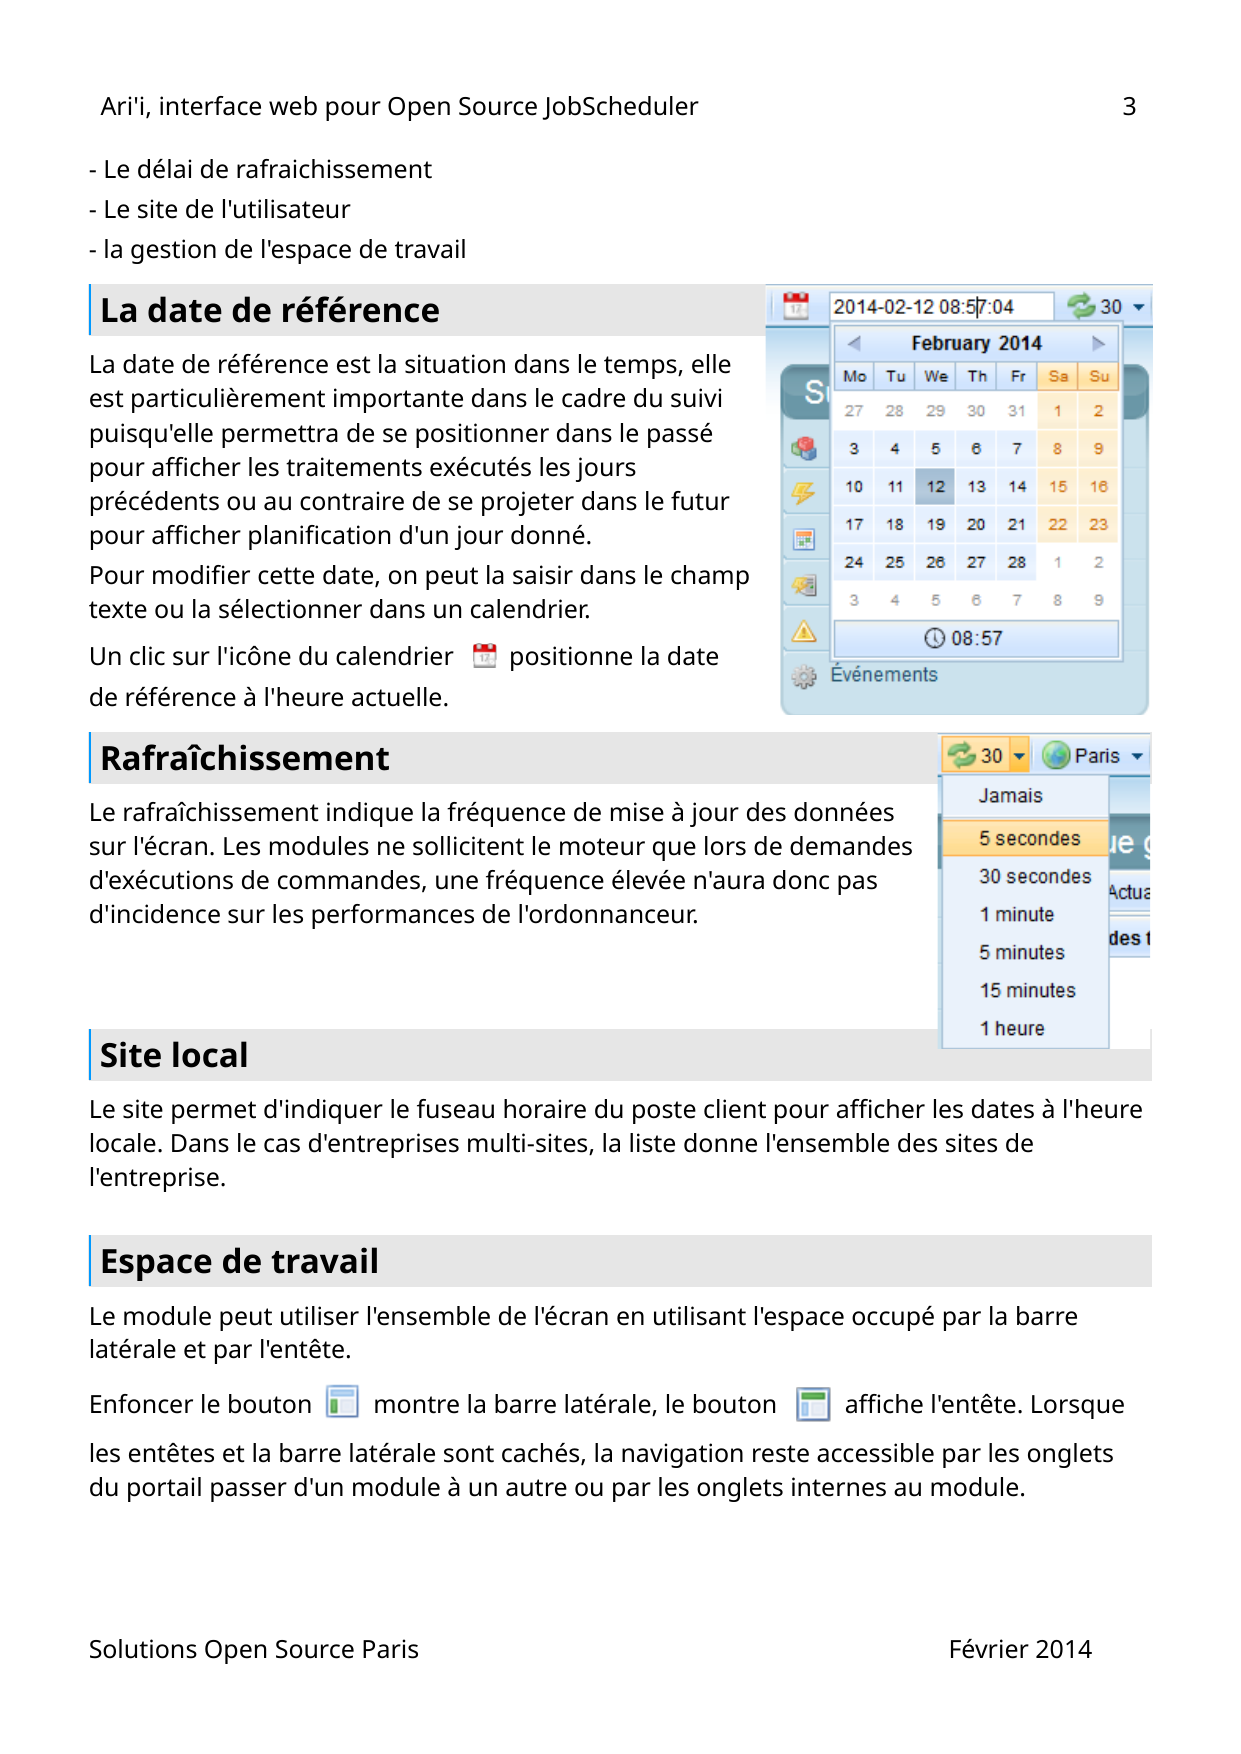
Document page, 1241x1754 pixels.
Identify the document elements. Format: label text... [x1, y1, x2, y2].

text Un clic sur l'icône du calendrier positionne la date de référence à l'heure actuelle. [88, 631, 765, 714]
text Le rafraîchissement indique la fréquence de mise à jour des données sur l'écran. Les modules ne sollicitent le moteur que lors de demandes d'exécutions de commandes, une fréquence élevée n'aura donc pas d'incidence sur les performances de l'ordonnanceur. [88, 795, 937, 931]
picture [795, 1387, 833, 1424]
text - Le site de l'utilisateur [88, 192, 1152, 226]
subtitle La date de référence [91, 285, 765, 335]
text Enfoncer le boutonmontre la barre latérale, le bouton affiche l'entête. Lorsque les entêtes et la barre latérale sont cachés, la navigation reste accessible par les onglets du portail passer d'un module à un autre ou par les onglets internes au module. [88, 1372, 1152, 1504]
text Le site permet d'indiquer le fuseau horaire du poste client pour afficher les dates à l'heure locale. Dans le cas d'entreprises multi-sites, la liste donne l'ensemble des sites de l'entreprise. [88, 1092, 1152, 1194]
subtitle Espace de travail [91, 1236, 1151, 1286]
text Pour modifier cette date, on peut la saisir dans le champ texte ou la sélectionner dans un calendrier. [88, 557, 765, 626]
picture [472, 643, 498, 668]
text La date de référence est la situation dans le temps, elle est particulièrement importante dans le cadre du suivi puisqu'elle permettra de se positionner dans le passé pour afficher les traitements exécutés les jours précédents ou au contraire de se projeter dans le futur pour afficher planification d'un jour donné. [88, 347, 765, 551]
picture [324, 1383, 362, 1421]
subtitle Site local [91, 1030, 1151, 1080]
text - Le délai de rafraichissement [88, 152, 1152, 186]
subtitle Rafraîchissement [91, 733, 937, 783]
text - la gestion de l'espace de travail [88, 232, 1152, 266]
text Le module peut utiliser l'ensemble de l'écran en utilisant l'espace occupé par la barre latérale et par l'entête. [88, 1298, 1152, 1366]
